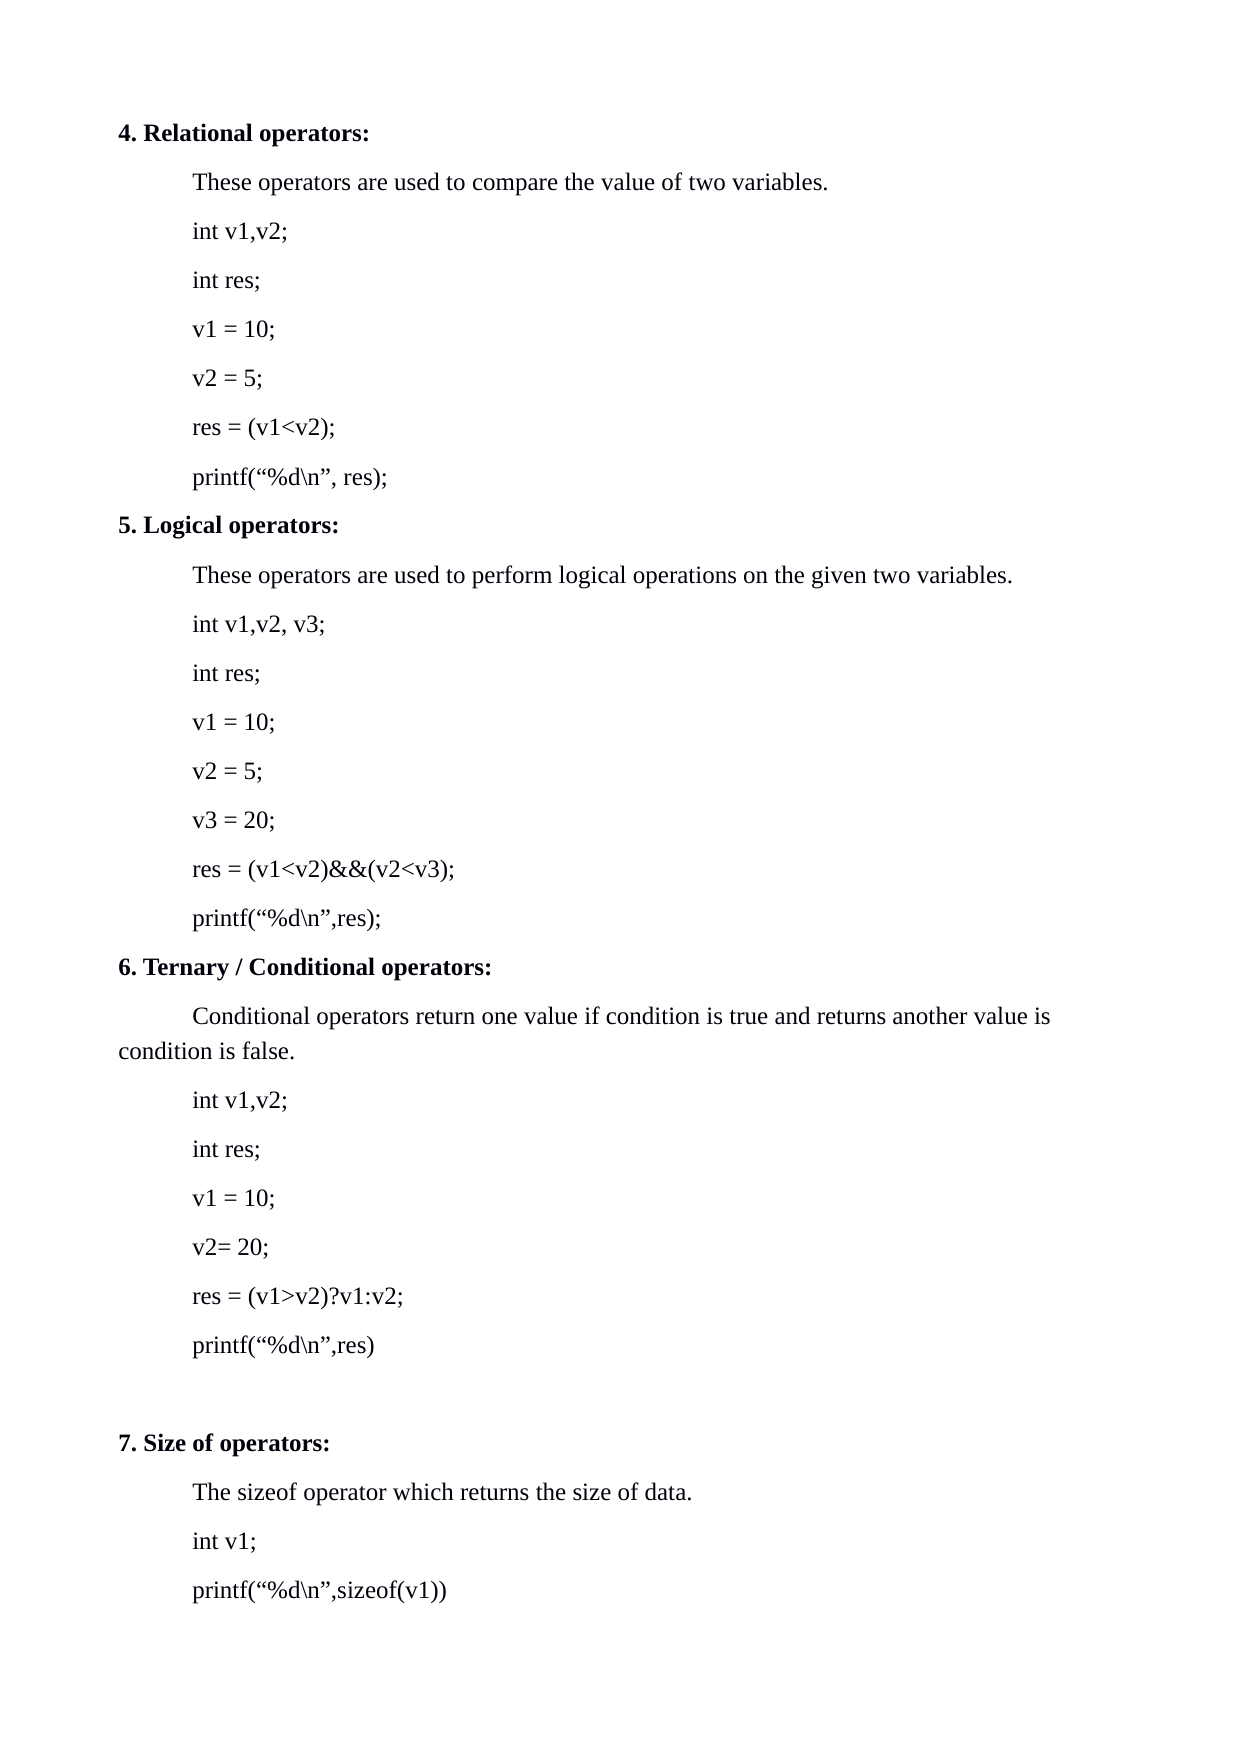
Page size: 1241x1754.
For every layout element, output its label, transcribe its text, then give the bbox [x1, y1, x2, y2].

text v3 = 20; [118, 805, 1122, 834]
text 5. Logical operators: [118, 511, 1122, 539]
text int v1,v2; [118, 1085, 1122, 1113]
text v2 = 5; [118, 756, 1122, 785]
text res = (v1<v2); [118, 412, 1122, 441]
text 4. Relational operators: [118, 118, 1122, 147]
text int v1,v2; [118, 216, 1122, 245]
text int v1,v2, v3; [118, 609, 1122, 637]
text printf(“%d\n”,res); [118, 903, 1122, 932]
text These operators are used to perform logical operations on the given two variables. [118, 560, 1122, 588]
text 7. Size of operators: [118, 1428, 1122, 1457]
text v2= 20; [118, 1232, 1122, 1261]
text printf(“%d\n”,res) [118, 1330, 1122, 1359]
text res = (v1<v2)&&(v2<v3); [118, 854, 1122, 883]
text int res; [118, 265, 1122, 294]
text int res; [118, 658, 1122, 687]
text v1 = 10; [118, 1183, 1122, 1212]
text res = (v1>v2)?v1:v2; [118, 1281, 1122, 1310]
text printf(“%d\n”, res); [118, 462, 1122, 490]
text The sizeof operator which returns the size of data. [118, 1477, 1122, 1506]
text int v1; [118, 1526, 1122, 1555]
text These operators are used to compare the value of two variables. [118, 167, 1122, 196]
text int res; [118, 1134, 1122, 1163]
text v1 = 10; [118, 314, 1122, 343]
text 6. Ternary / Conditional operators: [118, 952, 1122, 981]
text v1 = 10; [118, 707, 1122, 736]
text v2 = 5; [118, 363, 1122, 392]
text Conditional operators return one value if condition is true and returns another value is condition is false. [118, 1001, 1122, 1064]
text printf(“%d\n”,sizeof(v1)) [118, 1575, 1122, 1604]
